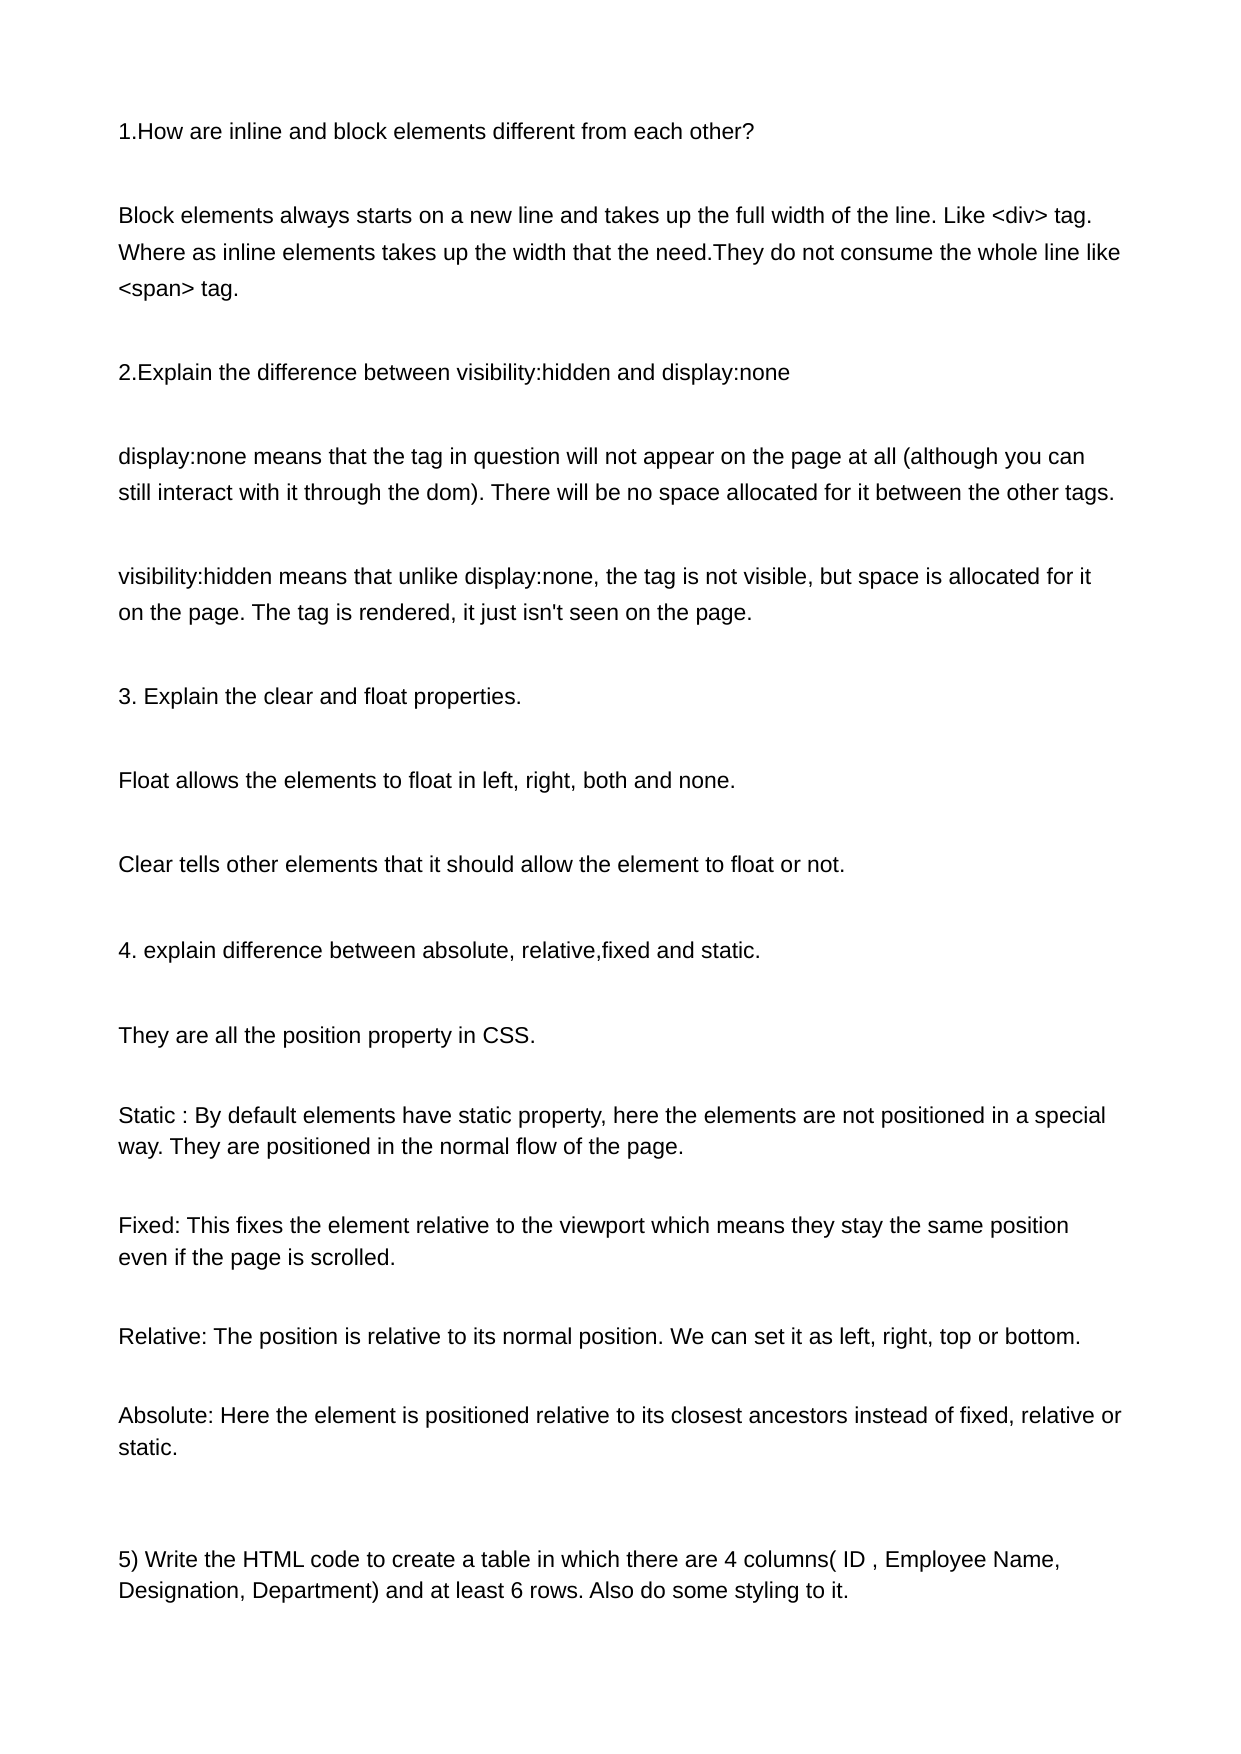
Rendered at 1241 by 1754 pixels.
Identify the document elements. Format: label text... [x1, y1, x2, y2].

text Relative: The position is relative to its normal position. We can set it as left, right, top or bottom. [118, 1323, 1122, 1349]
text Block elements always starts on a new line and takes up the full width of the line. Like <div> tag. [118, 202, 1122, 228]
text 4. explain difference between absolute, relative,fixed and static. [118, 935, 1122, 964]
text Absolute: Here the element is positioned relative to its closest ancestors instead of fixed, relative or static. [118, 1402, 1122, 1460]
text visibility:hidden means that unlike display:none, the tag is not visible, but space is allocated for it on the page. The tag is rendered, it just isn't seen on the page. [118, 563, 1122, 626]
text Clear tells other elements that it should allow the element to float or not. [118, 851, 1122, 878]
text display:none means that the tag in question will not appear on the page at all (although you can still interact with it through the dom). There will be no space allocated for it between the other tags. [118, 443, 1122, 505]
text Float allows the elements to float in left, right, both and none. [118, 767, 1122, 794]
text 2.Explain the difference between visibility:hidden and display:none [118, 359, 1122, 385]
text 3. Explain the clear and float properties. [118, 683, 1122, 710]
text 1.How are inline and block elements different from each other? [118, 118, 1122, 144]
text Where as inline elements takes up the width that the need.They do not consume the whole line like <span> tag. [118, 238, 1122, 301]
text 5) Write the HTML code to create a table in which there are 4 columns( ID , Employee Name, Designation, Department) and at least 6 rows. Also do some styling to it. [118, 1546, 1122, 1604]
text They are all the position property in CSS. [118, 1022, 1122, 1049]
text Static : By default elements have static property, here the elements are not positioned in a special way. They are positioned in the normal flow of the page. [118, 1102, 1122, 1159]
text Fixed: This fixes the element relative to the viewport which means they stay the same position even if the page is scrolled. [118, 1212, 1122, 1270]
